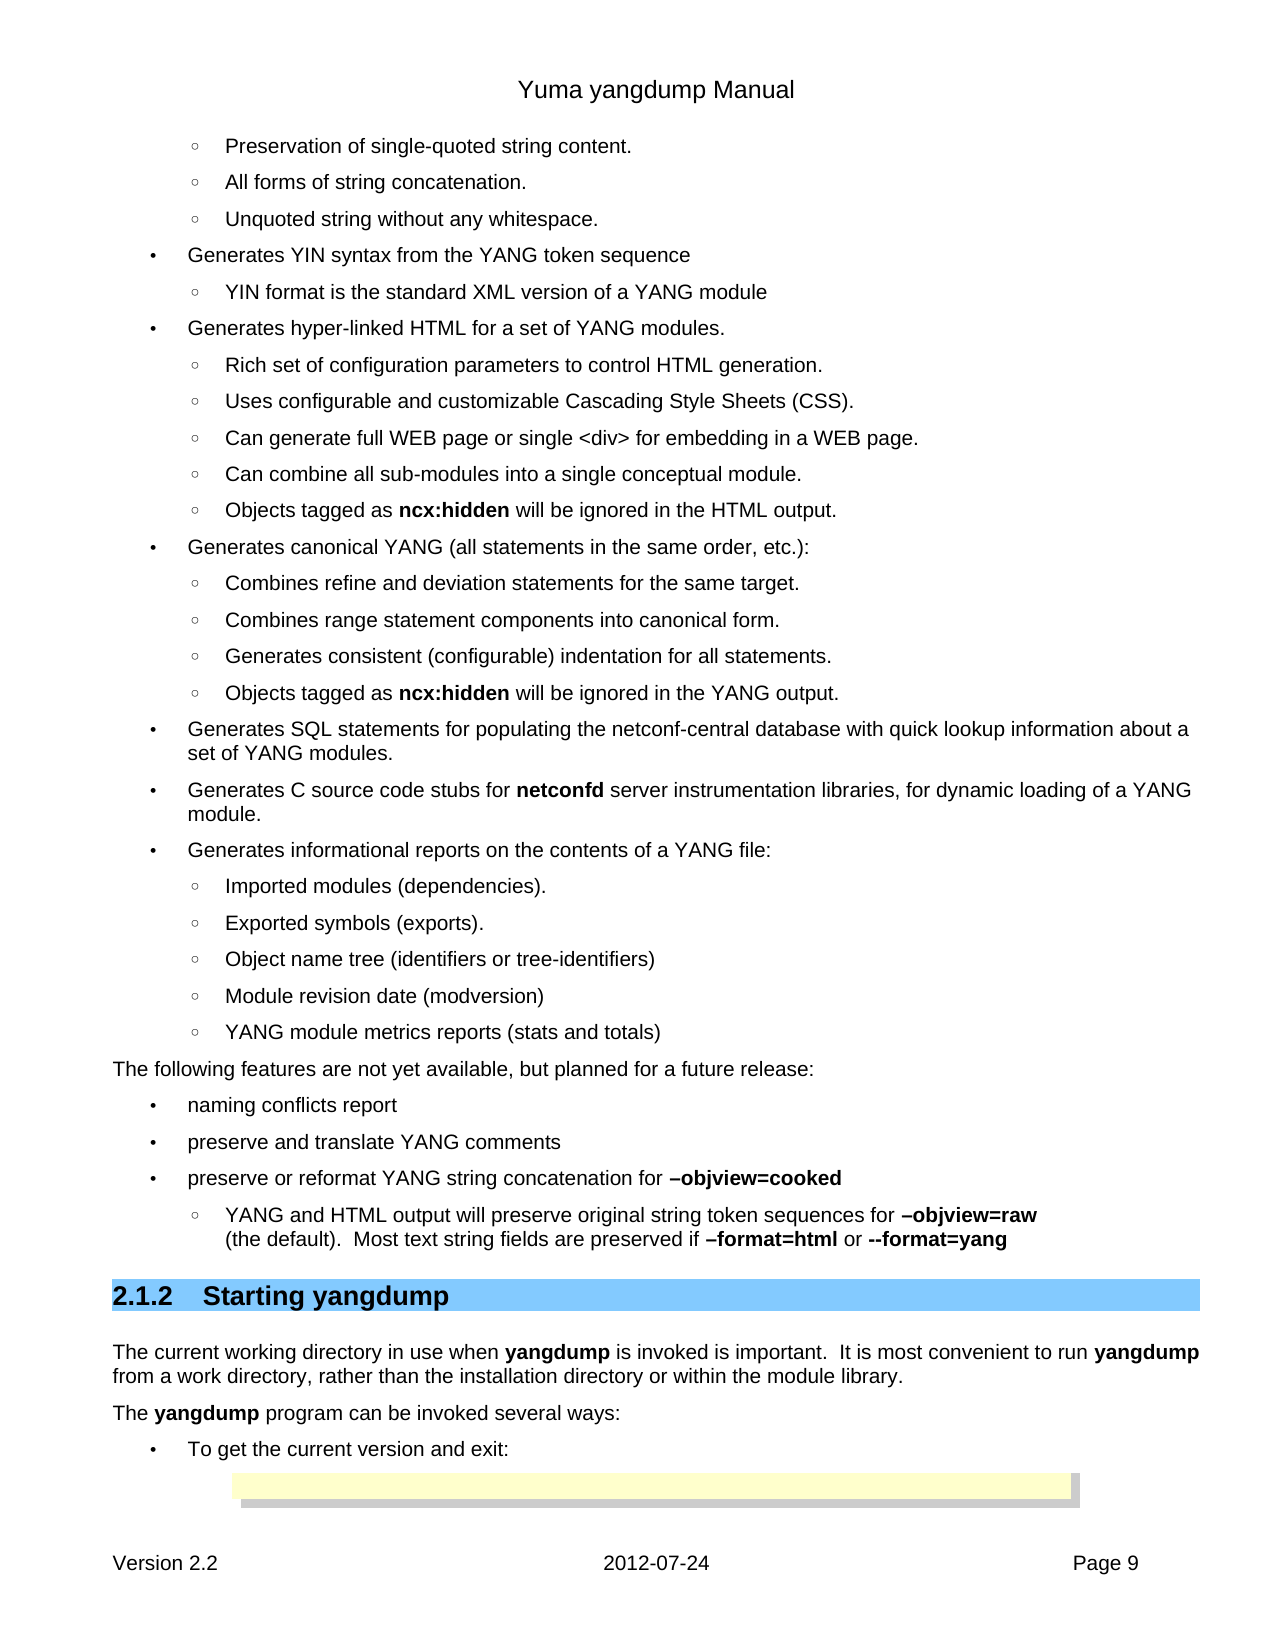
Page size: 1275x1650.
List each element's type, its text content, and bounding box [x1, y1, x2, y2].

list To get the current version and exit: [150, 1437, 1200, 1461]
list Can generate full WEB page or single <div> for embedding in a WEB page. [187, 425, 1200, 449]
text The current working directory in use when yangdump is invoked is important. It is most convenient to run yangdump from a work directory, rather than the installation directory or within the module library. [112, 1340, 1200, 1388]
list Module revision date (modversion) [187, 984, 1200, 1008]
list Imported modules (dependencies). [187, 874, 1200, 898]
list Rich set of configuration parameters to control HTML generation. [187, 352, 1200, 376]
text The yangdump program can be invoked several ways: [112, 1400, 1200, 1424]
list Objects tagged as ncx:hidden will be ignored in the HTML output. [187, 498, 1200, 522]
text The following features are not yet available, but planned for a future release: [112, 1057, 1200, 1081]
list Generates hyper-linked HTML for a set of YANG modules. [150, 316, 1200, 340]
subtitle Starting yangdump [112, 1279, 1200, 1311]
list Uses configurable and customizable Cascading Style Sheets (CSS). [187, 389, 1200, 413]
list naming conflicts report [150, 1093, 1200, 1117]
list Unquoted string without any whitespace. [187, 207, 1200, 231]
list YANG and HTML output will preserve original string token sequences for –objview=raw (the default). Most text string fields are preserved if –format=html or --format=yang [187, 1202, 1200, 1250]
list Generates canonical YANG (all statements in the same order, etc.): [150, 535, 1200, 559]
list Objects tagged as ncx:hidden will be ignored in the YANG output. [187, 681, 1200, 704]
list YIN format is the standard XML version of a YANG module [187, 279, 1200, 303]
list Generates YIN syntax from the YANG token sequence [150, 243, 1200, 267]
list Generates informational reports on the contents of a YANG file: [150, 838, 1200, 862]
list Exported symbols (exports). [187, 911, 1200, 935]
list Can combine all sub-modules into a single conceptual module. [187, 462, 1200, 486]
list YANG module metrics reports (stats and totals) [187, 1020, 1200, 1044]
list preserve and translate YANG comments [150, 1129, 1200, 1153]
list Object name tree (identifiers or tree-identifiers) [187, 947, 1200, 971]
list All forms of string concatenation. [187, 170, 1200, 194]
list Generates C source code stubs for netconfd server instrumentation libraries, for dynamic loading of a YANG module. [150, 777, 1200, 825]
list preserve or reformat YANG string concatenation for –objview=cooked [150, 1166, 1200, 1190]
list Combines refine and deviation statements for the same target. [187, 571, 1200, 595]
list Generates SQL statements for populating the netconf-central database with quick lookup information about a set of YANG modules. [150, 717, 1200, 765]
list Preservation of single-quoted string content. [187, 134, 1200, 158]
list Generates consistent (configurable) indentation for all statements. [187, 644, 1200, 668]
list Combines range statement components into canonical form. [187, 608, 1200, 632]
